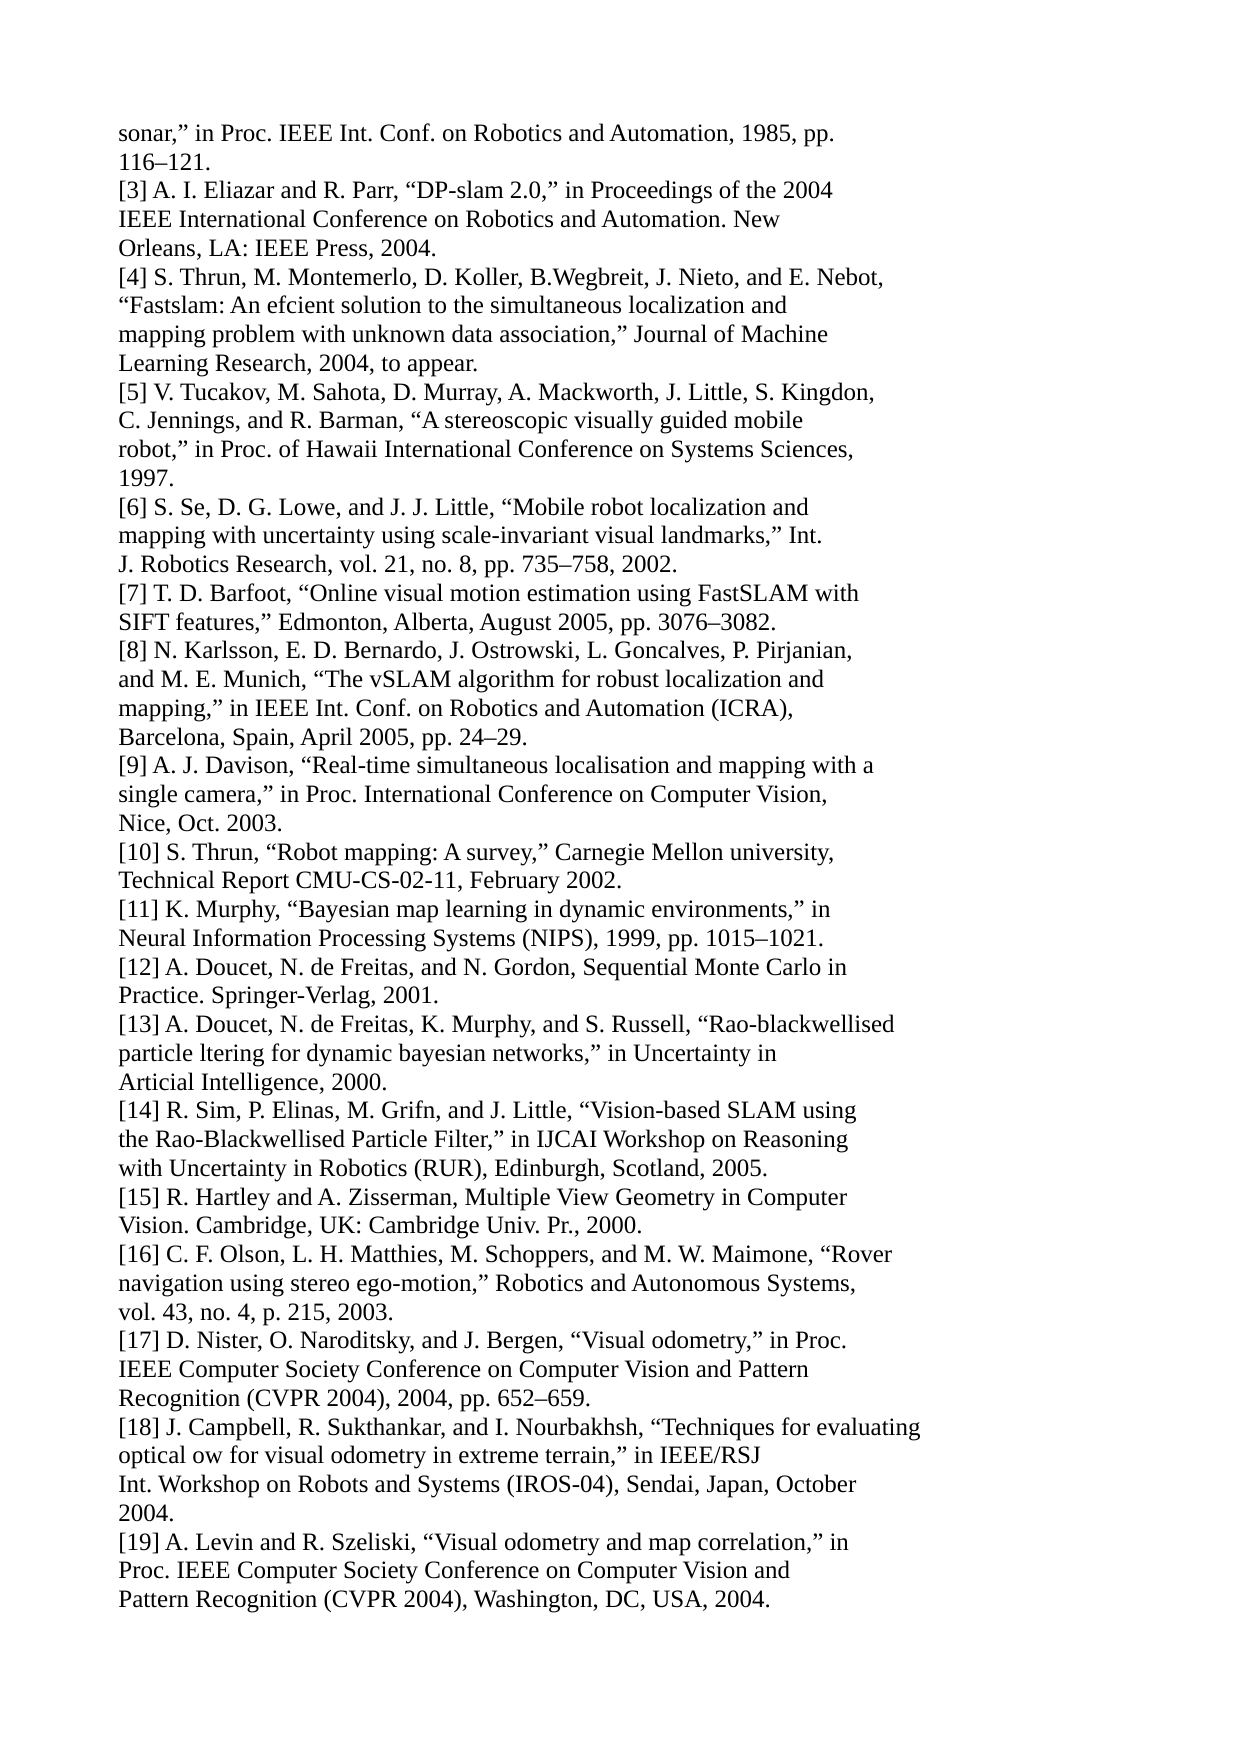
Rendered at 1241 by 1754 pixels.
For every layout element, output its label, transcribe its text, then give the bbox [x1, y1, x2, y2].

text [9] A. J. Davison, “Real-time simultaneous localisation and mapping with a [118, 751, 1122, 779]
text sonar,” in Proc. IEEE Int. Conf. on Robotics and Automation, 1985, pp. [118, 118, 1122, 147]
text Vision. Cambridge, UK: Cambridge Univ. Pr., 2000. [118, 1211, 1122, 1239]
text [5] V. Tucakov, M. Sahota, D. Murray, A. Mackworth, J. Little, S. Kingdon, [118, 377, 1122, 406]
text [7] T. D. Barfoot, “Online visual motion estimation using FastSLAM with [118, 578, 1122, 607]
text “Fastslam: An efcient solution to the simultaneous localization and [118, 291, 1122, 319]
text Practice. Springer-Verlag, 2001. [118, 981, 1122, 1009]
text [17] D. Nister, O. Naroditsky, and J. Bergen, “Visual odometry,” in Proc. [118, 1326, 1122, 1354]
text particle ltering for dynamic bayesian networks,” in Uncertainty in [118, 1038, 1122, 1067]
text [18] J. Campbell, R. Sukthankar, and I. Nourbakhsh, “Techniques for evaluating [118, 1412, 1122, 1441]
text single camera,” in Proc. International Conference on Computer Vision, [118, 779, 1122, 808]
text Int. Workshop on Robots and Systems (IROS-04), Sendai, Japan, October [118, 1469, 1122, 1498]
text [3] A. I. Eliazar and R. Parr, “DP-slam 2.0,” in Proceedings of the 2004 [118, 176, 1122, 204]
text Articial Intelligence, 2000. [118, 1067, 1122, 1096]
text 1997. [118, 463, 1122, 492]
text mapping problem with unknown data association,” Journal of Machine [118, 319, 1122, 348]
text C. Jennings, and R. Barman, “A stereoscopic visually guided mobile [118, 406, 1122, 434]
text Recognition (CVPR 2004), 2004, pp. 652–659. [118, 1383, 1122, 1412]
text [19] A. Levin and R. Szeliski, “Visual odometry and map correlation,” in [118, 1527, 1122, 1556]
text vol. 43, no. 4, p. 215, 2003. [118, 1297, 1122, 1326]
text mapping,” in IEEE Int. Conf. on Robotics and Automation (ICRA), [118, 693, 1122, 722]
text [4] S. Thrun, M. Montemerlo, D. Koller, B.Wegbreit, J. Nieto, and E. Nebot, [118, 262, 1122, 291]
text [16] C. F. Olson, L. H. Matthies, M. Schoppers, and M. W. Maimone, “Rover [118, 1239, 1122, 1268]
text Nice, Oct. 2003. [118, 808, 1122, 837]
text with Uncertainty in Robotics (RUR), Edinburgh, Scotland, 2005. [118, 1153, 1122, 1182]
text [8] N. Karlsson, E. D. Bernardo, J. Ostrowski, L. Goncalves, P. Pirjanian, [118, 636, 1122, 664]
text [12] A. Doucet, N. de Freitas, and N. Gordon, Sequential Monte Carlo in [118, 952, 1122, 981]
text Proc. IEEE Computer Society Conference on Computer Vision and [118, 1556, 1122, 1584]
text Barcelona, Spain, April 2005, pp. 24–29. [118, 722, 1122, 751]
text Technical Report CMU-CS-02-11, February 2002. [118, 866, 1122, 894]
text robot,” in Proc. of Hawaii International Conference on Systems Sciences, [118, 434, 1122, 463]
text and M. E. Munich, “The vSLAM algorithm for robust localization and [118, 664, 1122, 693]
text SIFT features,” Edmonton, Alberta, August 2005, pp. 3076–3082. [118, 607, 1122, 636]
text [11] K. Murphy, “Bayesian map learning in dynamic environments,” in [118, 894, 1122, 923]
text Neural Information Processing Systems (NIPS), 1999, pp. 1015–1021. [118, 923, 1122, 952]
text the Rao-Blackwellised Particle Filter,” in IJCAI Workshop on Reasoning [118, 1124, 1122, 1153]
text [6] S. Se, D. G. Lowe, and J. J. Little, “Mobile robot localization and [118, 492, 1122, 521]
text [13] A. Doucet, N. de Freitas, K. Murphy, and S. Russell, “Rao-blackwellised [118, 1009, 1122, 1038]
text optical ow for visual odometry in extreme terrain,” in IEEE/RSJ [118, 1441, 1122, 1469]
text IEEE Computer Society Conference on Computer Vision and Pattern [118, 1354, 1122, 1383]
text Learning Research, 2004, to appear. [118, 348, 1122, 377]
text [15] R. Hartley and A. Zisserman, Multiple View Geometry in Computer [118, 1182, 1122, 1211]
text 116–121. [118, 147, 1122, 176]
text 2004. [118, 1498, 1122, 1527]
text [10] S. Thrun, “Robot mapping: A survey,” Carnegie Mellon university, [118, 837, 1122, 866]
text mapping with uncertainty using scale-invariant visual landmarks,” Int. [118, 521, 1122, 549]
text IEEE International Conference on Robotics and Automation. New [118, 204, 1122, 233]
text Pattern Recognition (CVPR 2004), Washington, DC, USA, 2004. [118, 1584, 1122, 1613]
text navigation using stereo ego-motion,” Robotics and Autonomous Systems, [118, 1268, 1122, 1297]
text Orleans, LA: IEEE Press, 2004. [118, 233, 1122, 262]
text [14] R. Sim, P. Elinas, M. Grifn, and J. Little, “Vision-based SLAM using [118, 1096, 1122, 1124]
text J. Robotics Research, vol. 21, no. 8, pp. 735–758, 2002. [118, 549, 1122, 578]
